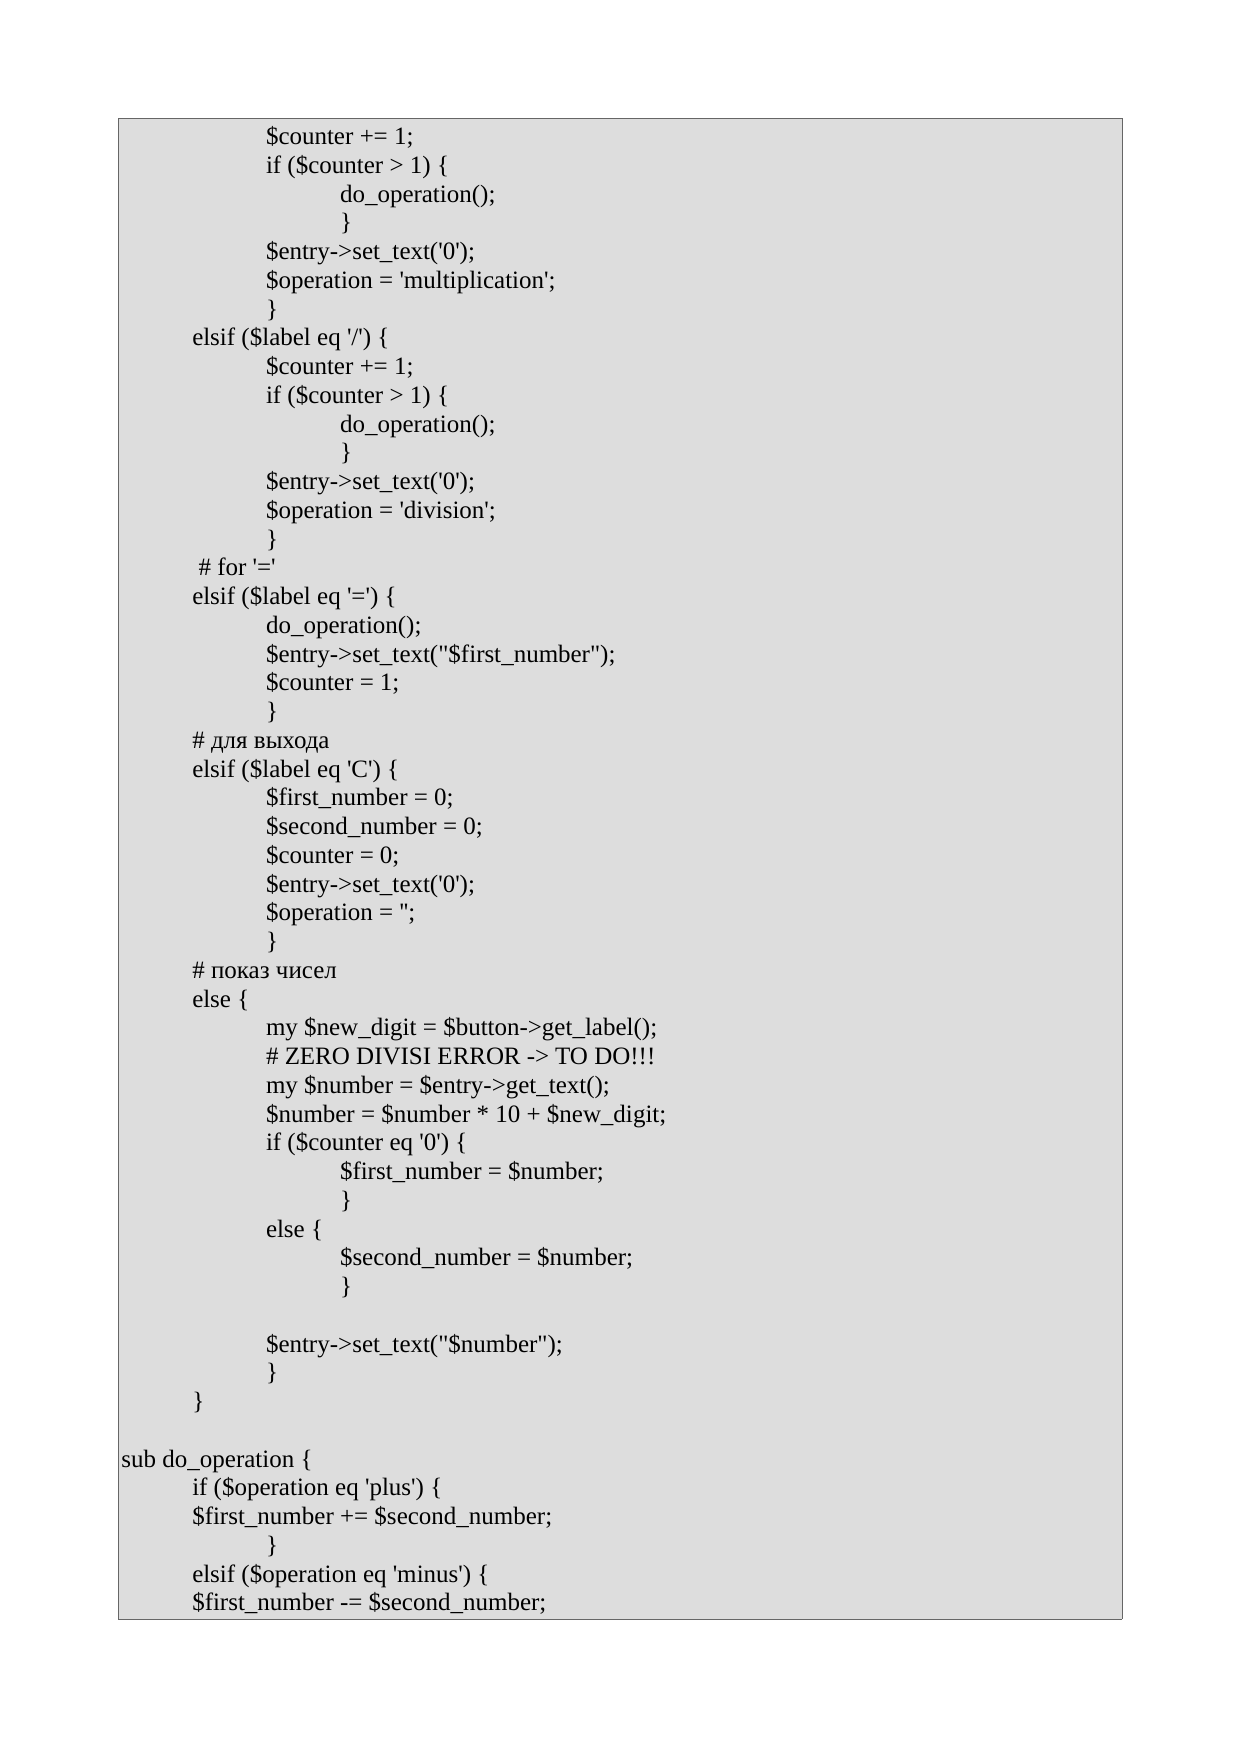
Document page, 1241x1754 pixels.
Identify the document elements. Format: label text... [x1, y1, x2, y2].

text $operation = 'division'; [119, 492, 1122, 521]
text } [119, 521, 1122, 549]
text if ($counter > 1) { [119, 377, 1122, 406]
text } [119, 1268, 1122, 1297]
text } [119, 923, 1122, 952]
text } [119, 693, 1122, 722]
text if ($counter > 1) { [119, 147, 1122, 176]
text $operation = 'multiplication'; [119, 262, 1122, 291]
text $entry->set_text('0'); [119, 463, 1122, 492]
text elsif ($operation eq 'minus') { [119, 1556, 1122, 1584]
text $counter += 1; [119, 119, 1122, 147]
text my $number = $entry->get_text(); [119, 1067, 1122, 1096]
text if ($operation eq 'plus') { [119, 1469, 1122, 1498]
text do_operation(); [119, 607, 1122, 636]
text } [119, 1383, 1122, 1412]
text elsif ($label eq '=') { [119, 578, 1122, 607]
text else { [119, 981, 1122, 1009]
text # для выхода [119, 722, 1122, 751]
text # ZERO DIVISI ERROR -> TO DO!!! [119, 1038, 1122, 1067]
text } [119, 204, 1122, 233]
text } [119, 1354, 1122, 1383]
text my $new_digit = $button->get_label(); [119, 1009, 1122, 1038]
text $number = $number * 10 + $new_digit; [119, 1096, 1122, 1124]
text $second_number = $number; [119, 1239, 1122, 1268]
text $entry->set_text("$first_number"); [119, 636, 1122, 664]
text elsif ($label eq '/') { [119, 319, 1122, 348]
text $entry->set_text("$number"); [119, 1326, 1122, 1354]
text do_operation(); [119, 176, 1122, 204]
text } [119, 434, 1122, 463]
text $entry->set_text('0'); [119, 233, 1122, 262]
text $operation = ''; [119, 894, 1122, 923]
text $counter += 1; [119, 348, 1122, 377]
text $entry->set_text('0'); [119, 866, 1122, 894]
text } [119, 1182, 1122, 1211]
text $counter = 1; [119, 664, 1122, 693]
text $first_number = 0; [119, 779, 1122, 808]
text } [119, 291, 1122, 319]
text $counter = 0; [119, 837, 1122, 866]
text elsif ($label eq 'C') { [119, 751, 1122, 779]
text $second_number = 0; [119, 808, 1122, 837]
text $first_number -= $second_number; [119, 1584, 1122, 1619]
text do_operation(); [119, 406, 1122, 434]
text # показ чисел [119, 952, 1122, 981]
text $first_number += $second_number; [119, 1498, 1122, 1527]
text else { [119, 1211, 1122, 1239]
text } [119, 1527, 1122, 1556]
text if ($counter eq '0') { [119, 1124, 1122, 1153]
text # for '=' [119, 549, 1122, 578]
text $first_number = $number; [119, 1153, 1122, 1182]
text sub do_operation { [119, 1441, 1122, 1469]
